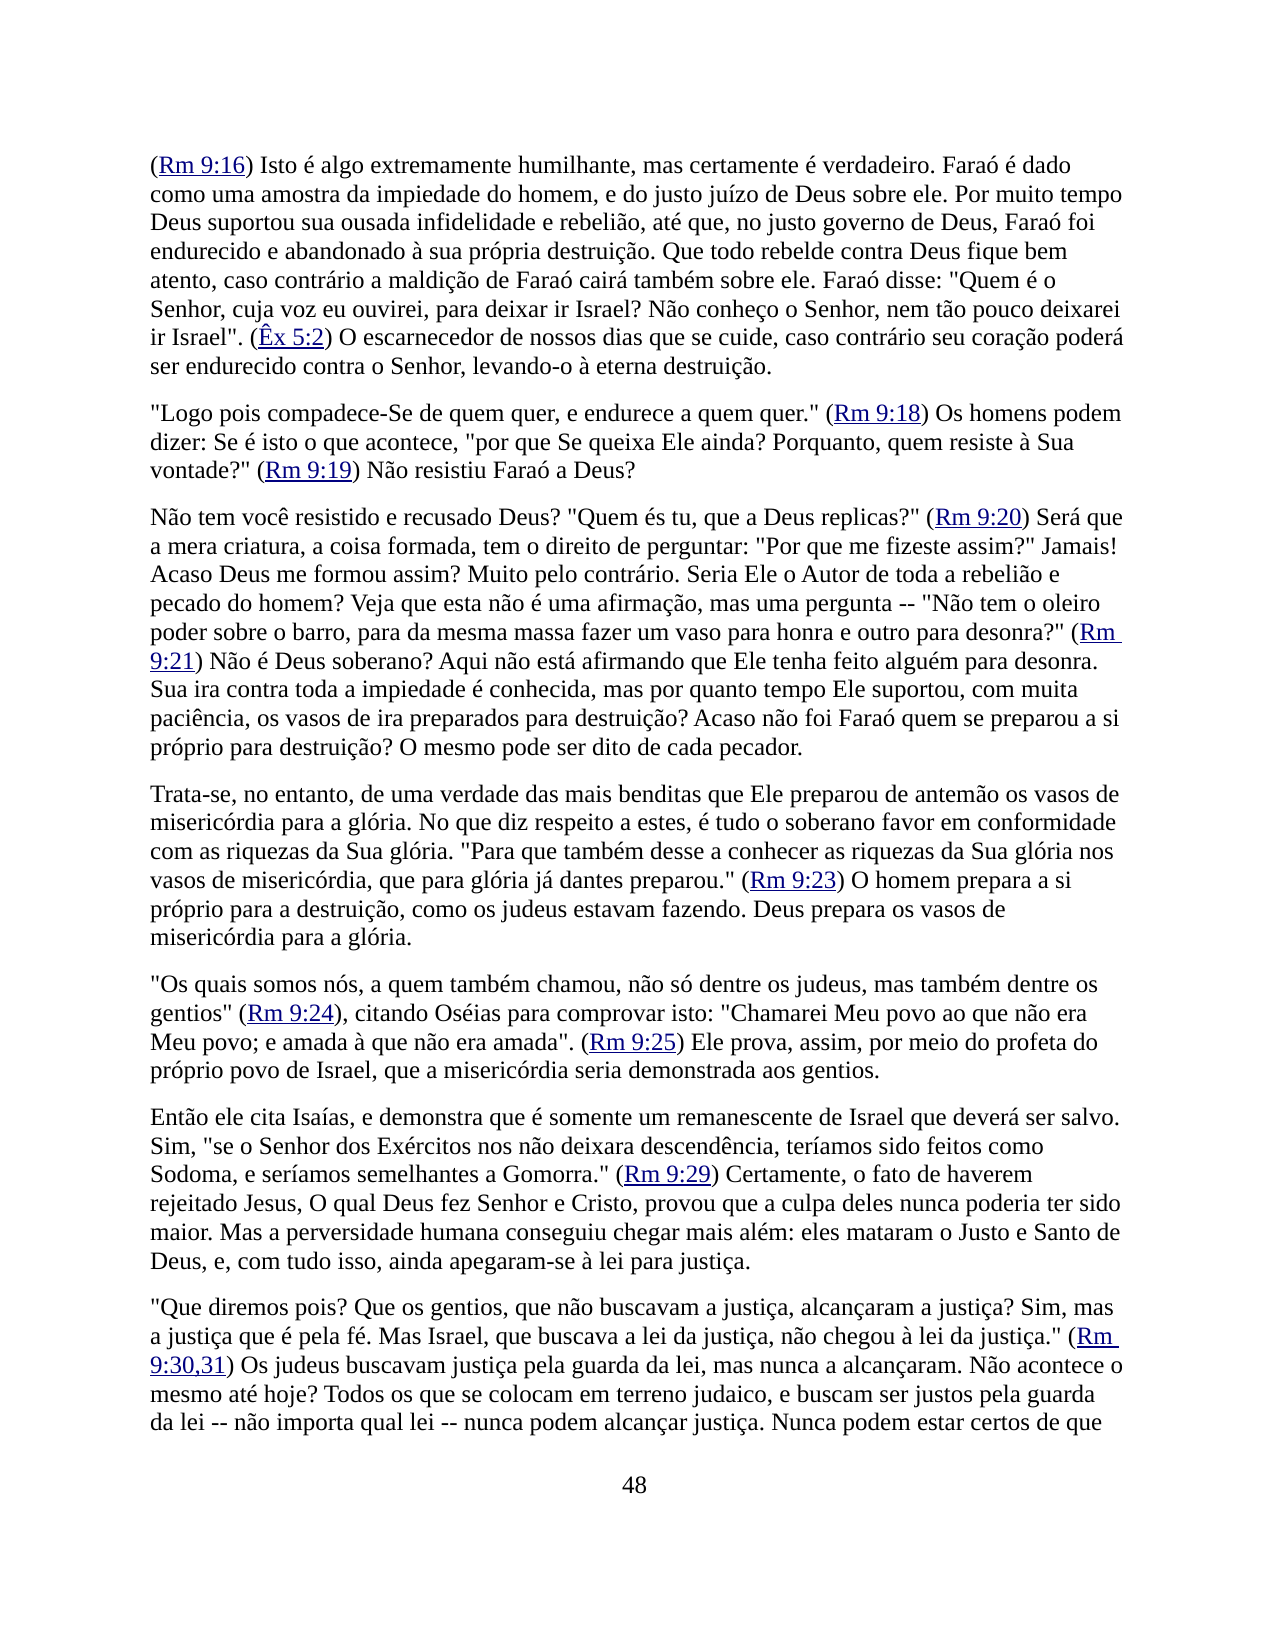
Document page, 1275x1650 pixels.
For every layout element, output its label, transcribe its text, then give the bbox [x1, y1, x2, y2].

text Não tem você resistido e recusado Deus? "Quem és tu, que a Deus replicas?" (Rm 9:20) Será que a mera criatura, a coisa formada, tem o direito de perguntar: "Por que me fizeste assim?" Jamais! Acaso Deus me formou assim? Muito pelo contrário. Seria Ele o Autor de toda a rebelião e pecado do homem? Veja que esta não é uma afirmação, mas uma pergunta -- "Não tem o oleiro poder sobre o barro, para da mesma massa fazer um vaso para honra e outro para desonra?" (Rm 9:21) Não é Deus soberano? Aqui não está afirmando que Ele tenha feito alguém para desonra. Sua ira contra toda a impiedade é conhecida, mas por quanto tempo Ele suportou, com muita paciência, os vasos de ira preparados para destruição? Acaso não foi Faraó quem se preparou a si próprio para destruição? O mesmo pode ser dito de cada pecador. [150, 502, 1125, 761]
text "Que diremos pois? Que os gentios, que não buscavam a justiça, alcançaram a justiça? Sim, mas a justiça que é pela fé. Mas Israel, que buscava a lei da justiça, não chegou à lei da justiça." (Rm 9:30,31) Os judeus buscavam justiça pela guarda da lei, mas nunca a alcançaram. Não acontece o mesmo até hoje? Todos os que se colocam em terreno judaico, e buscam ser justos pela guarda da lei -- não importa qual lei -- nunca podem alcançar justiça. Nunca podem estar certos de que [150, 1292, 1125, 1436]
text "Logo pois compadece-Se de quem quer, e endurece a quem quer." (Rm 9:18) Os homens podem dizer: Se é isto o que acontece, "por que Se queixa Ele ainda? Porquanto, quem resiste à Sua vontade?" (Rm 9:19) Não resistiu Faraó a Deus? [150, 398, 1125, 484]
text Então ele cita Isaías, e demonstra que é somente um remanescente de Israel que deverá ser salvo. Sim, "se o Senhor dos Exércitos nos não deixara descendência, teríamos sido feitos como Sodoma, e seríamos semelhantes a Gomorra." (Rm 9:29) Certamente, o fato de haverem rejeitado Jesus, O qual Deus fez Senhor e Cristo, provou que a culpa deles nunca poderia ter sido maior. Mas a perversidade humana conseguiu chegar mais além: eles mataram o Justo e Santo de Deus, e, com tudo isso, ainda apegaram-se à lei para justiça. [150, 1102, 1125, 1274]
text (Rm 9:16) Isto é algo extremamente humilhante, mas certamente é verdadeiro. Faraó é dado como uma amostra da impiedade do homem, e do justo juízo de Deus sobre ele. Por muito tempo Deus suportou sua ousada infidelidade e rebelião, até que, no justo governo de Deus, Faraó foi endurecido e abandonado à sua própria destruição. Que todo rebelde contra Deus fique bem atento, caso contrário a maldição de Faraó cairá também sobre ele. Faraó disse: "Quem é o Senhor, cuja voz eu ouvirei, para deixar ir Israel? Não conheço o Senhor, nem tão pouco deixarei ir Israel". (Êx 5:2) O escarnecedor de nossos dias que se cuide, caso contrário seu coração poderá ser endurecido contra o Senhor, levando-o à eterna destruição. [150, 150, 1125, 380]
text Trata-se, no entanto, de uma verdade das mais benditas que Ele preparou de antemão os vasos de misericórdia para a glória. No que diz respeito a estes, é tudo o soberano favor em conformidade com as riquezas da Sua glória. "Para que também desse a conhecer as riquezas da Sua glória nos vasos de misericórdia, que para glória já dantes preparou." (Rm 9:23) O homem prepara a si próprio para a destruição, como os judeus estavam fazendo. Deus prepara os vasos de misericórdia para a glória. [150, 779, 1125, 951]
text "Os quais somos nós, a quem também chamou, não só dentre os judeus, mas também dentre os gentios" (Rm 9:24), citando Oséias para comprovar isto: "Chamarei Meu povo ao que não era Meu povo; e amada à que não era amada". (Rm 9:25) Ele prova, assim, por meio do profeta do próprio povo de Israel, que a misericórdia seria demonstrada aos gentios. [150, 969, 1125, 1084]
